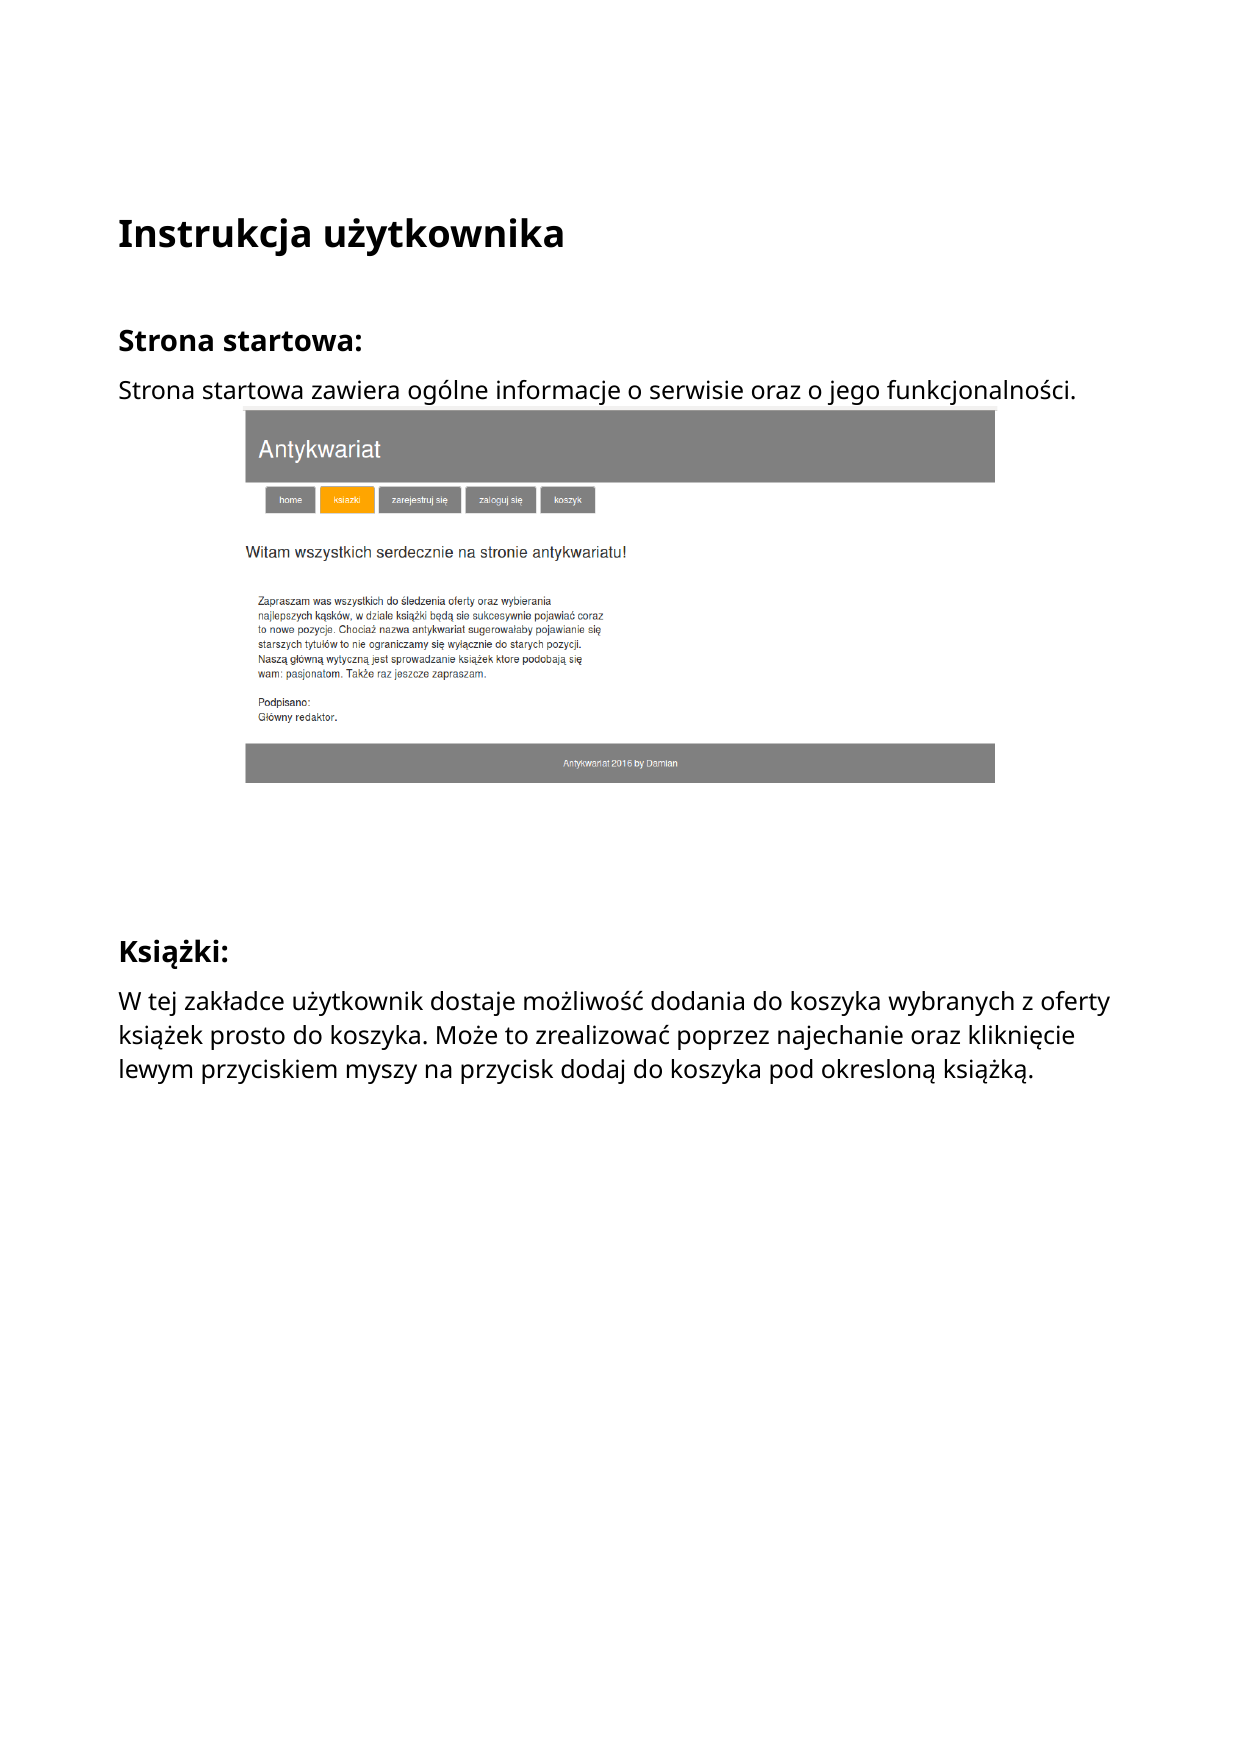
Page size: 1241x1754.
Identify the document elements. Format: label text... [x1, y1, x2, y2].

text W tej zakładce użytkownik dostaje możliwość dodania do koszyka wybranych z oferty książek prosto do koszyka. Może to zrealizować poprzez najechanie oraz kliknięcie lewym przyciskiem myszy na przycisk dodaj do koszyka pod okresloną książką. [118, 984, 1122, 1086]
text Strona startowa zawiera ogólne informacje o serwisie oraz o jego funkcjonalności. [118, 373, 1122, 407]
subtitle Strona startowa: [118, 320, 1122, 360]
subtitle Książki: [118, 931, 1122, 971]
picture [242, 406, 998, 787]
subtitle Instrukcja użytkownika [118, 207, 1122, 259]
